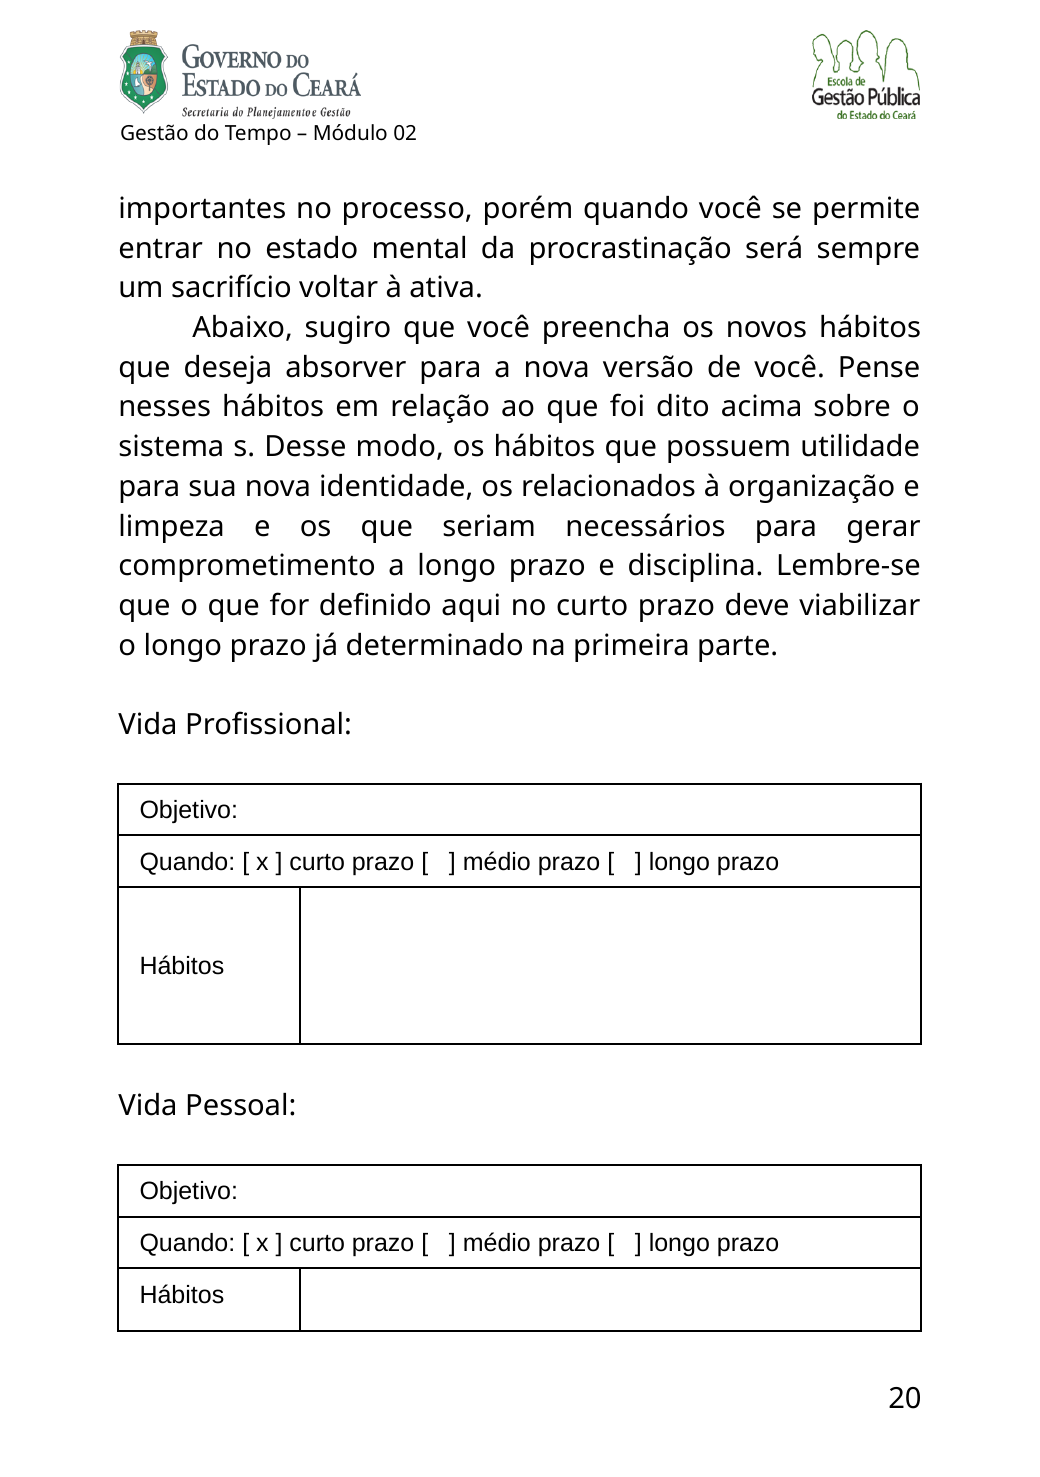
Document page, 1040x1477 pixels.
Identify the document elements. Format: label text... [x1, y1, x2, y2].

table_cell [301, 1269, 920, 1330]
table_header Objetivo: [119, 785, 920, 834]
text importantes no processo, porém quando você se permite entrar no estado mental da procrastinação será sempre um sacrifício voltar à ativa. [118, 187, 921, 306]
text Vida Pessoal: [118, 1084, 921, 1124]
table_cell Hábitos [119, 1269, 299, 1330]
text Abaixo, sugiro que você preencha os novos hábitos que deseja absorver para a nova versão de você. Pense nesses hábitos em relação ao que foi dito acima sobre o sistema s. Desse modo, os hábitos que possuem utilidade para sua nova identidade, os relacionados à organização e limpeza e os que seriam necessários para gerar comprometimento a longo prazo e disciplina. Lembre-se que o que for definido aqui no curto prazo deve viabilizar o longo prazo já determinado na primeira parte. [118, 306, 921, 663]
text Vida Profissional: [118, 703, 921, 743]
table_cell Hábitos [119, 888, 299, 1043]
table_cell Quando: [ x ] curto prazo [ ] médio prazo [ ] longo prazo [119, 1218, 920, 1267]
picture [119, 30, 920, 119]
table_cell [301, 888, 920, 1043]
table_cell Quando: [ x ] curto prazo [ ] médio prazo [ ] longo prazo [119, 836, 920, 886]
table_header Objetivo: [119, 1166, 920, 1216]
